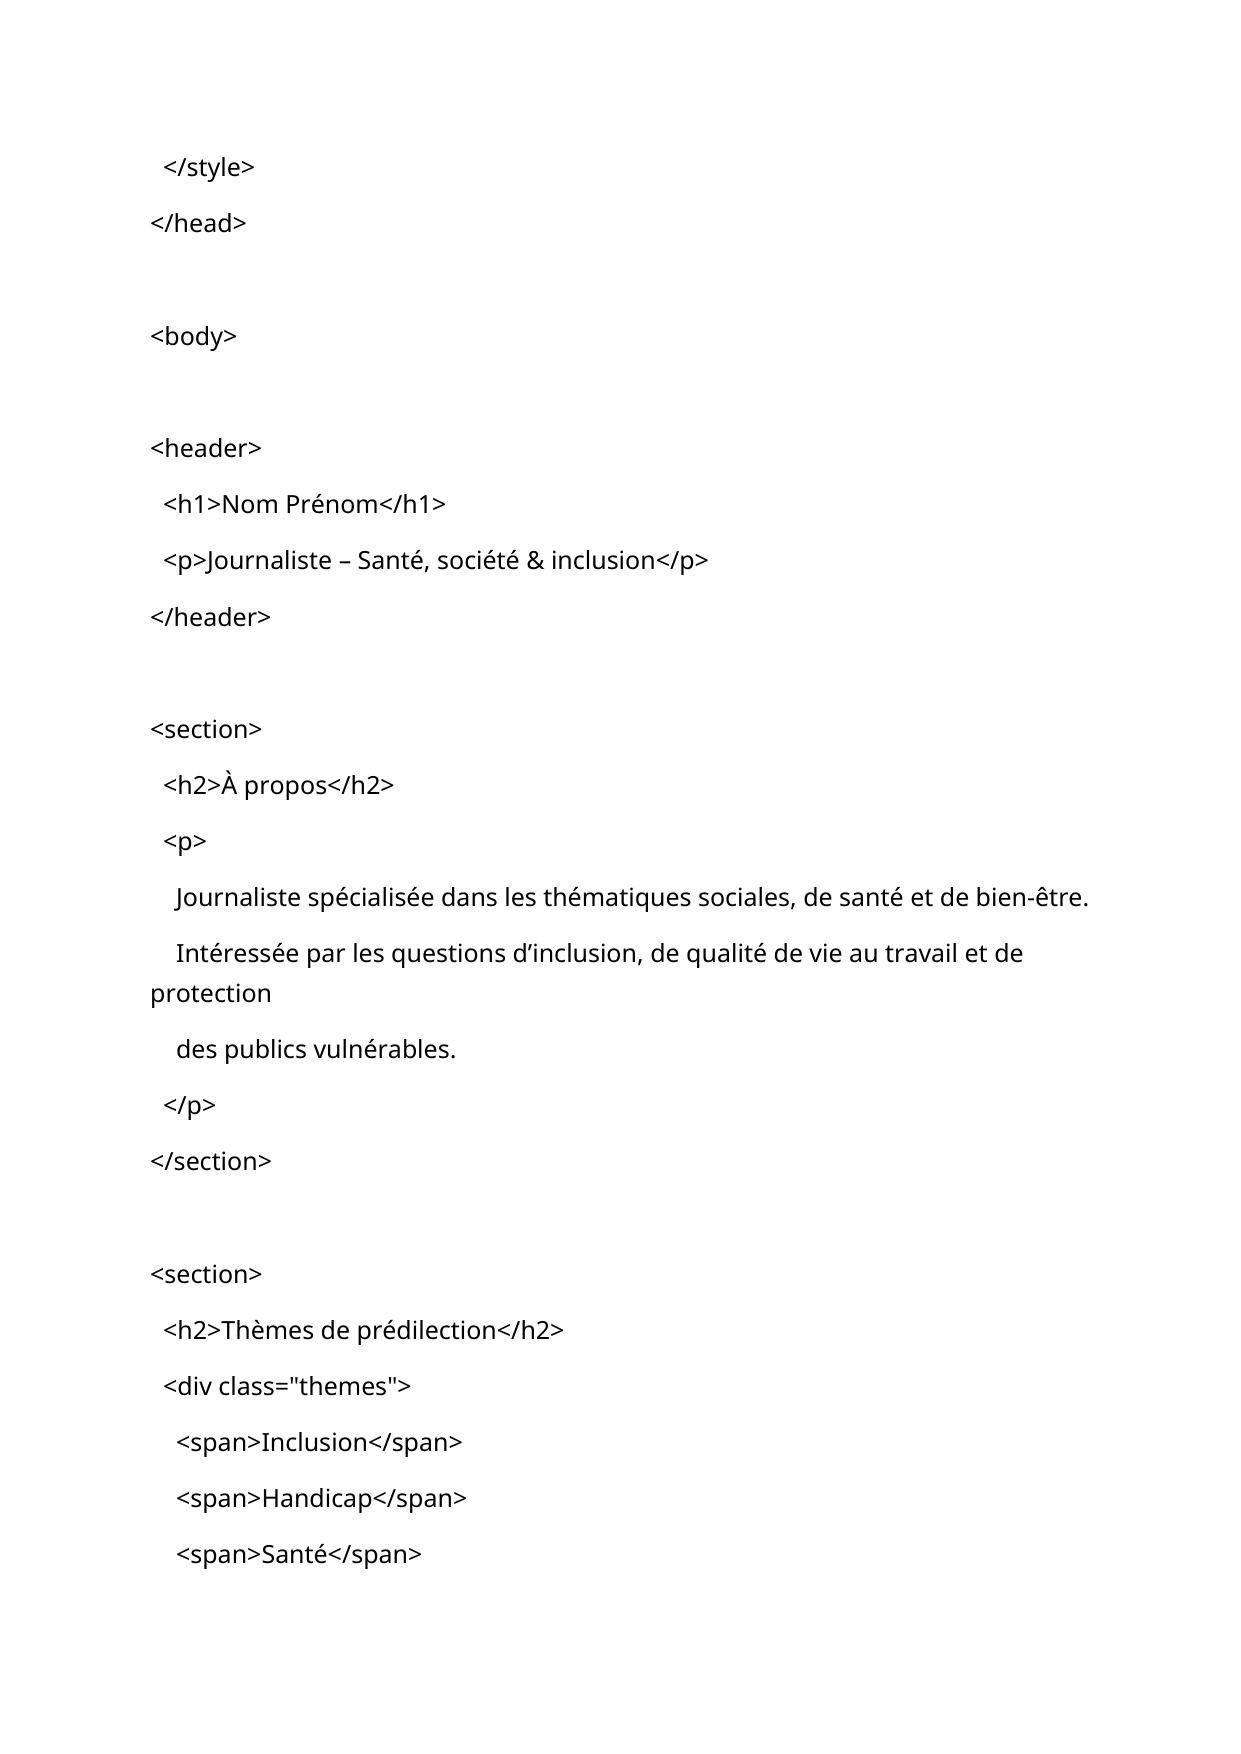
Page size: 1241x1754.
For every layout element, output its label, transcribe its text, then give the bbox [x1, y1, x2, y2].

text </header> [150, 599, 1090, 633]
text <h2>Thèmes de prédilection</h2> [150, 1312, 1090, 1346]
text <div class="themes"> [150, 1368, 1090, 1403]
text Intéressée par les questions d’inclusion, de qualité de vie au travail et de protection [150, 936, 1090, 1009]
text <span>Inclusion</span> [150, 1425, 1090, 1459]
text </head> [150, 206, 1090, 240]
text <section> [150, 1256, 1090, 1290]
text <body> [150, 318, 1090, 352]
text <section> [150, 711, 1090, 746]
text des publics vulnérables. [150, 1032, 1090, 1066]
text <span>Santé</span> [150, 1537, 1090, 1571]
text </section> [150, 1144, 1090, 1178]
text <header> [150, 431, 1090, 465]
text </p> [150, 1088, 1090, 1122]
text </style> [150, 150, 1090, 184]
text Journaliste spécialisée dans les thématiques sociales, de santé et de bien-être. [150, 880, 1090, 914]
text <h1>Nom Prénom</h1> [150, 487, 1090, 521]
text <p>Journaliste – Santé, société & inclusion</p> [150, 543, 1090, 577]
text <h2>À propos</h2> [150, 768, 1090, 802]
text <span>Handicap</span> [150, 1481, 1090, 1515]
text <p> [150, 824, 1090, 858]
